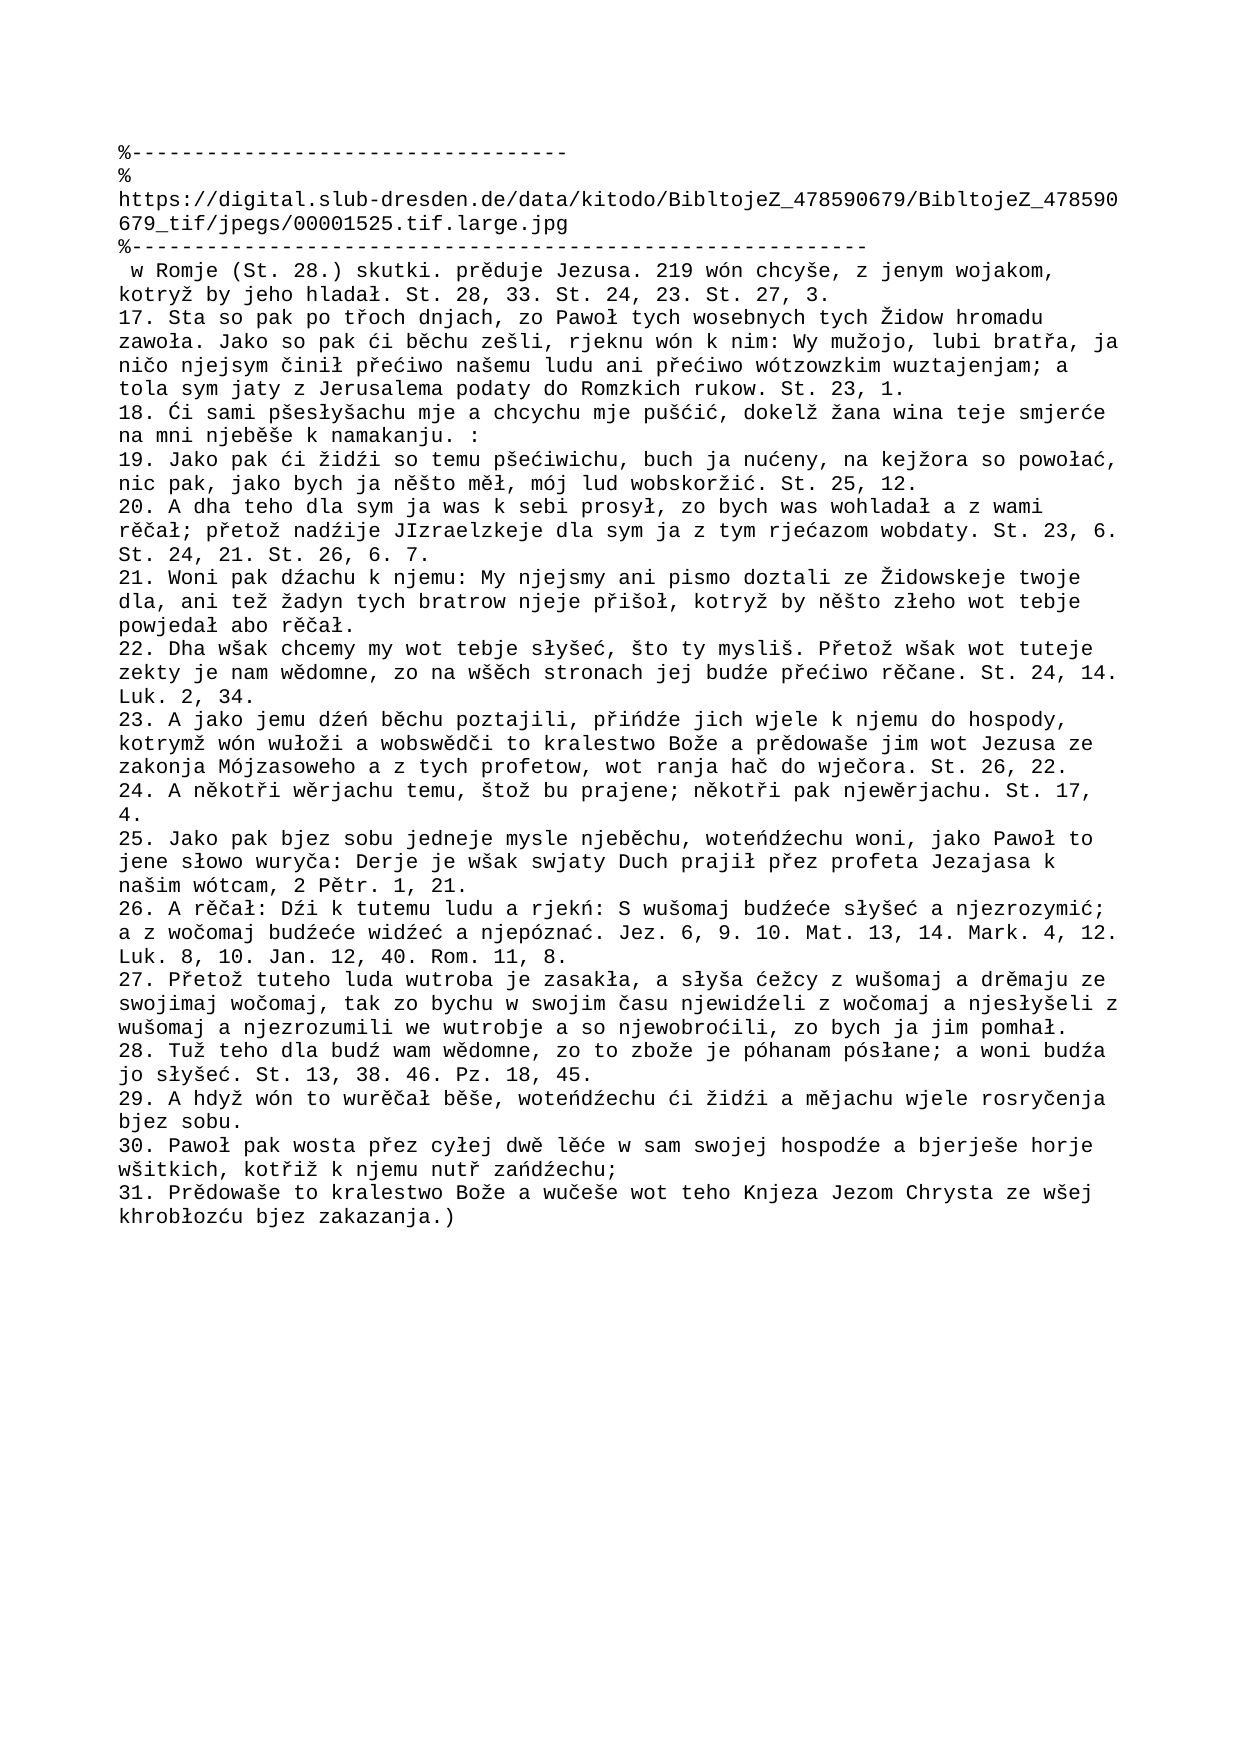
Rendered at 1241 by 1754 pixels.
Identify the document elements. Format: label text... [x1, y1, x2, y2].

text % https://digital.slub-dresden.de/data/kitodo/BibltojeZ_478590679/BibltojeZ_478590679_tif/jpegs/00001525.tif.large.jpg [118, 165, 1122, 236]
text 27. Přetož tuteho luda wutroba je zasakła, a słyša ćežcy z wušomaj a drěmaju ze swojimaj wočomaj, tak zo bychu w swojim času njewidźeli z wočomaj a njesłyšeli z wušomaj a njezrozumili we wutrobje a so njewobroćili, zo bych ja jim pomhał. [118, 969, 1122, 1040]
text %----------------------------------- [118, 142, 1122, 165]
text 28. Tuž teho dla budź wam wědomne, zo to zbože je póhanam pósłane; a woni budźa jo słyšeć. St. 13, 38. 46. Pz. 18, 45. [118, 1040, 1122, 1088]
text 24. A někotři wěrjachu temu, štož bu prajene; někotři pak njewěrjachu. St. 17, 4. [118, 780, 1122, 827]
text 22. Dha wšak chcemy my wot tebje słyšeć, što ty mysliš. Přetož wšak wot tuteje zekty je nam wědomne, zo na wšěch stronach jej budźe přećiwo rěčane. St. 24, 14. Luk. 2, 34. [118, 638, 1122, 709]
text 29. A hdyž wón to wurěčał běše, woteńdźechu ći židźi a mějachu wjele rosryčenja bjez sobu. [118, 1088, 1122, 1135]
text 19. Jako pak ći židźi so temu pšećiwichu, buch ja nućeny, na kejžora so powołać, nic pak, jako bych ja něšto měł, mój lud wobskoržić. St. 25, 12. [118, 449, 1122, 496]
text %----------------------------------------------------------- [118, 236, 1122, 260]
text 18. Ći sami pšesłyšachu mje a chcychu mje pušćić, dokelž žana wina teje smjerće na mni njeběše k namakanju. : [118, 402, 1122, 449]
text w Romje (St. 28.) skutki. prěduje Jezusa. 219 wón chcyše, z jenym wojakom, kotryž by jeho hladał. St. 28, 33. St. 24, 23. St. 27, 3. [118, 260, 1122, 307]
text 31. Prědowaše to kralestwo Bože a wučeše wot teho Knjeza Jezom Chrysta ze wšej khrobłozću bjez zakazanja.) [118, 1182, 1122, 1229]
text 30. Pawoł pak wosta přez cyłej dwě lěće w sam swojej hospodźe a bjerješe horje wšitkich, kotřiž k njemu nutř zańdźechu; [118, 1135, 1122, 1182]
text 21. Woni pak dźachu k njemu: My njejsmy ani pismo doztali ze Židowskeje twoje dla, ani tež žadyn tych bratrow njeje přišoł, kotryž by něšto złeho wot tebje powjedał abo rěčał. [118, 567, 1122, 638]
text 17. Sta so pak po třoch dnjach, zo Pawoł tych wosebnych tych Židow hromadu zawoła. Jako so pak ći běchu zešli, rjeknu wón k nim: Wy mužojo, lubi bratřa, ja ničo njejsym činił přećiwo našemu ludu ani přećiwo wótzowzkim wuztajenjam; a tola sym jaty z Jerusalema podaty do Romzkich rukow. St. 23, 1. [118, 307, 1122, 402]
text 23. A jako jemu dźeń běchu poztajili, přińdźe jich wjele k njemu do hospody, kotrymž wón wułoži a wobswědči to kralestwo Bože a prědowaše jim wot Jezusa ze zakonja Mójzasoweho a z tych profetow, wot ranja hač do wječora. St. 26, 22. [118, 709, 1122, 780]
text 20. A dha teho dla sym ja was k sebi prosył, zo bych was wohladał a z wami rěčał; přetož nadźije JIzraelzkeje dla sym ja z tym rjećazom wobdaty. St. 23, 6. St. 24, 21. St. 26, 6. 7. [118, 496, 1122, 567]
text 25. Jako pak bjez sobu jedneje mysle njeběchu, woteńdźechu woni, jako Pawoł to jene słowo wuryča: Derje je wšak swjaty Duch prajił přez profeta Jezajasa k našim wótcam, 2 Pětr. 1, 21. [118, 827, 1122, 898]
text 26. A rěčał: Dźi k tutemu ludu a rjekń: S wušomaj budźeće słyšeć a njezrozymić; a z wočomaj budźeće widźeć a njepóznać. Jez. 6, 9. 10. Mat. 13, 14. Mark. 4, 12. Luk. 8, 10. Jan. 12, 40. Rom. 11, 8. [118, 898, 1122, 969]
